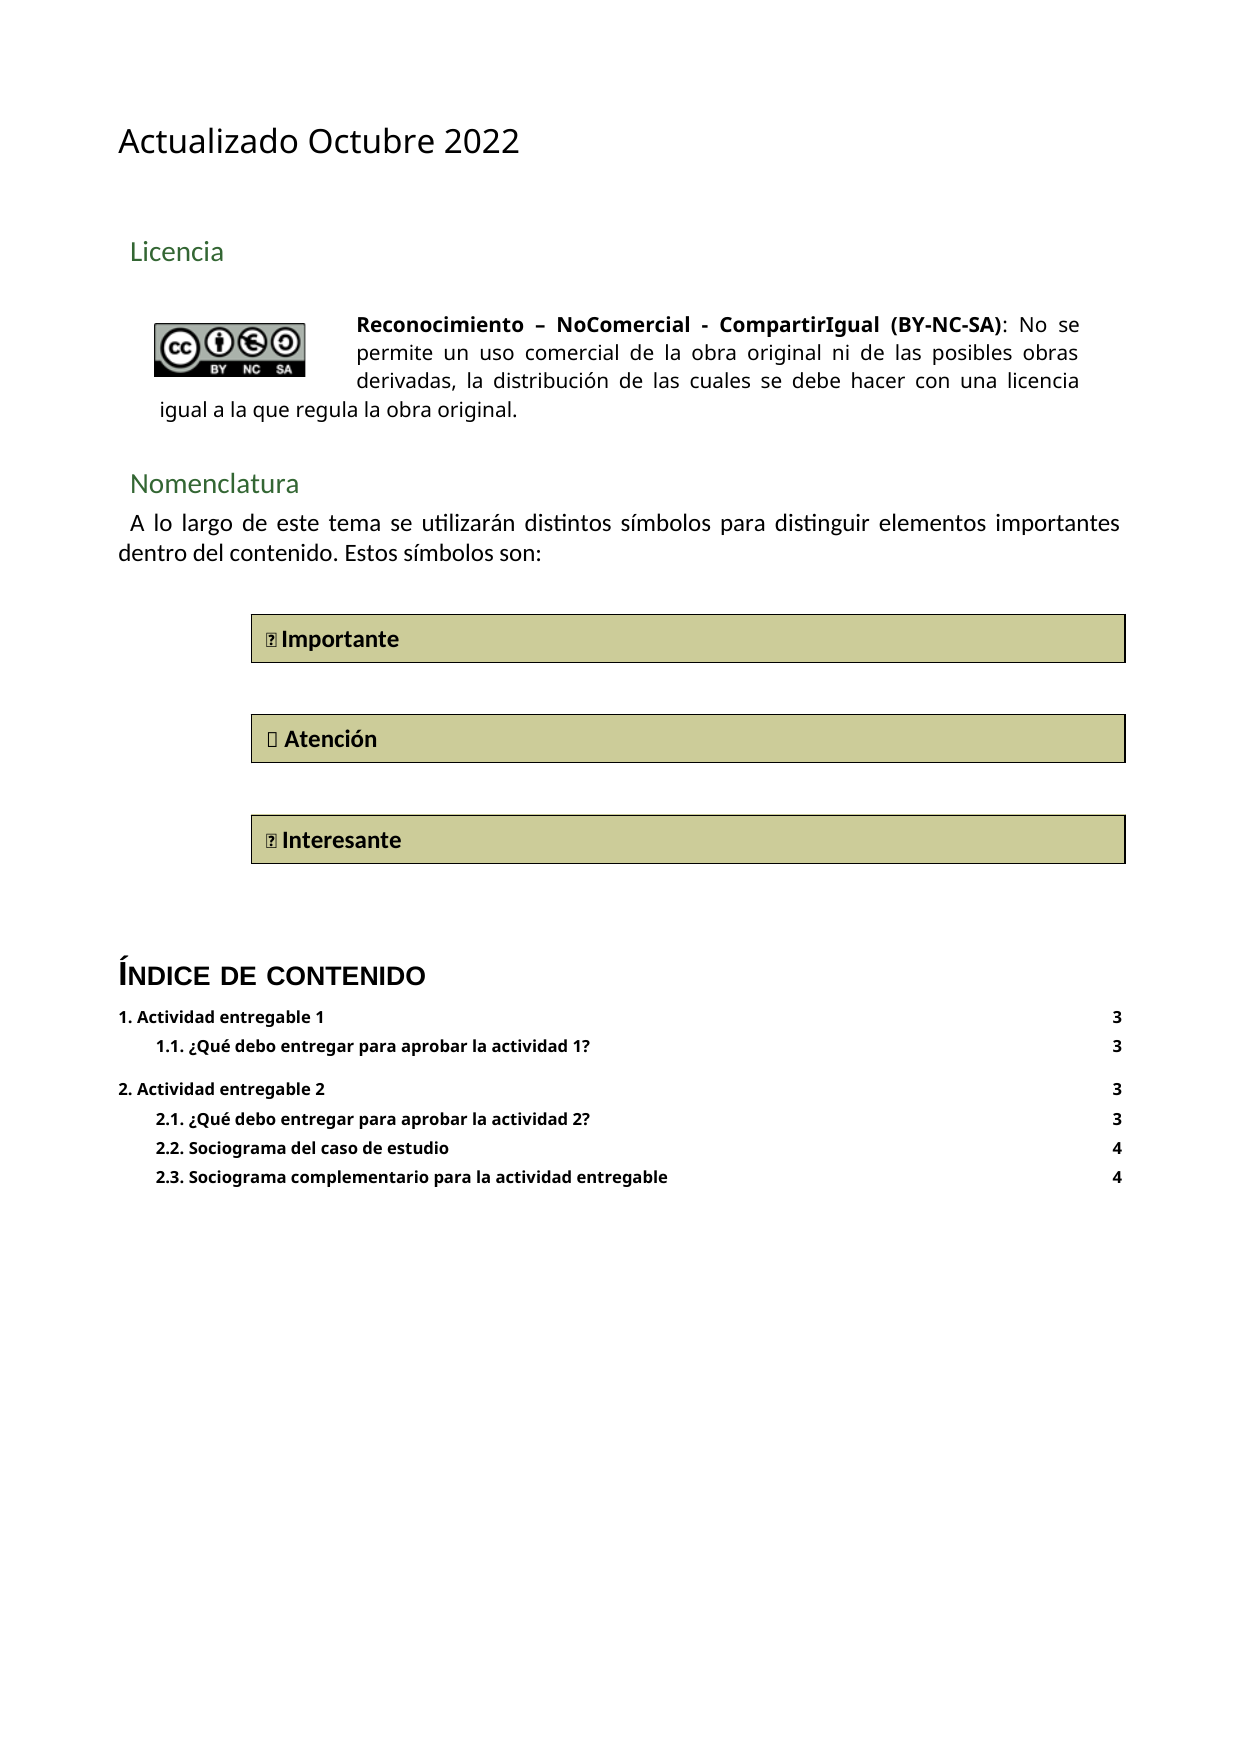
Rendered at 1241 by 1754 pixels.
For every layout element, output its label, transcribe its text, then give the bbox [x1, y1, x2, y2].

text ❕ Atención [252, 715, 1124, 762]
text Reconocimiento – NoComercial - CompartirIgual (BY-NC-SA): No se permite un uso comercial de la obra original ni de las posibles obras derivadas, la distribución de las cuales se debe hacer con una licencia igual a la que regula la obra original. [159, 310, 1080, 423]
text Licencia [118, 233, 1122, 268]
picture [154, 323, 306, 377]
text Actualizado Octubre 2022 [118, 118, 1122, 163]
text 1.1. ¿Qué debo entregar para aprobar la actividad 1? 3 [156, 1034, 1122, 1057]
text 2.3. Sociograma complementario para la actividad entregable 4 [156, 1166, 1122, 1188]
text 📖 Importante [252, 615, 1124, 662]
text A lo largo de este tema se utilizarán distintos símbolos para distinguir elementos importantes dentro del contenido. Estos símbolos son: [118, 507, 1122, 568]
text 1. Actividad entregable 1 3 [118, 1005, 1122, 1028]
text 2. Actividad entregable 2 3 [118, 1078, 1122, 1101]
text Nomenclatura [118, 465, 1122, 500]
text 2.2. Sociograma del caso de estudio 4 [156, 1136, 1122, 1159]
text Índice de contenido [118, 954, 1122, 993]
text 2.1. ¿Qué debo entregar para aprobar la actividad 2? 3 [156, 1107, 1122, 1130]
text 💬 Interesante [252, 816, 1124, 863]
